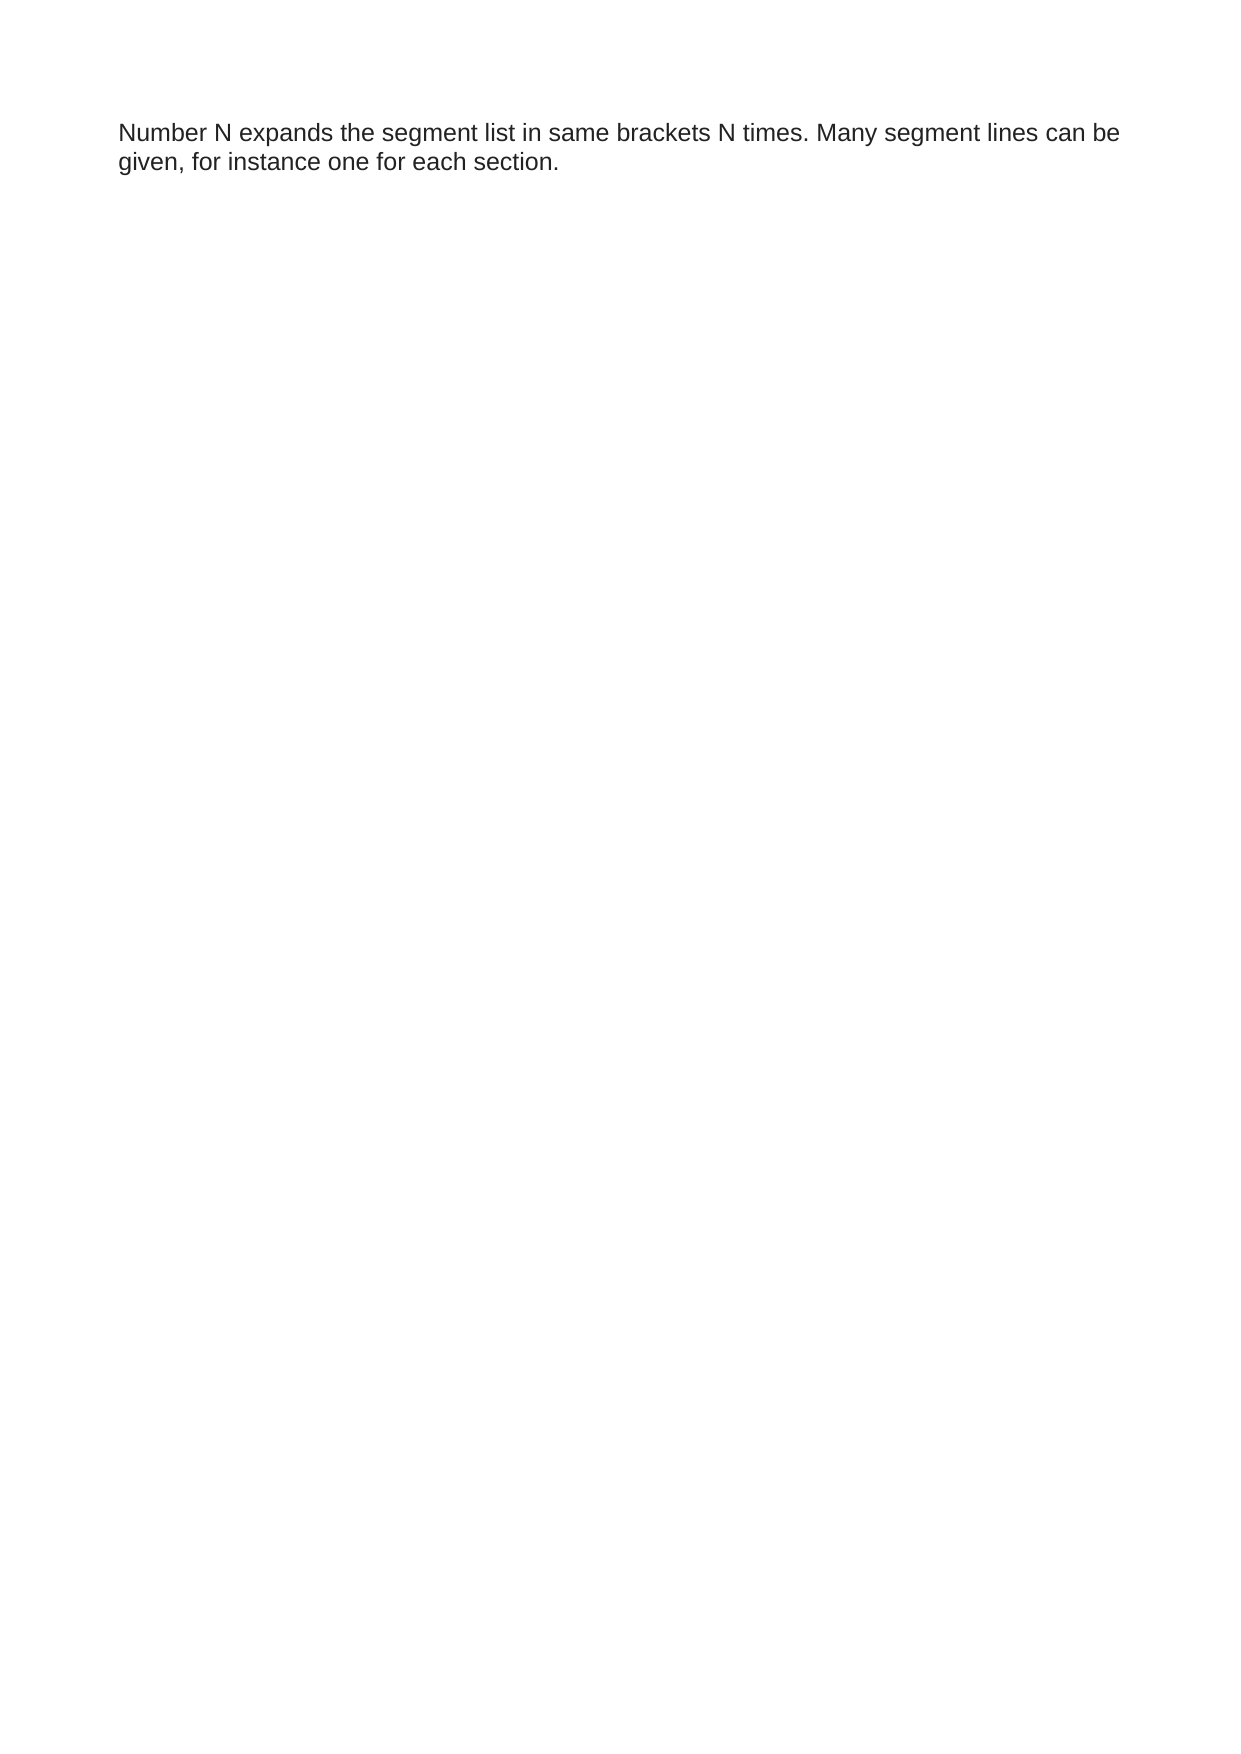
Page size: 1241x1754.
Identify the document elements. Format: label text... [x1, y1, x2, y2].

text Number N expands the segment list in same brackets N times. Many segment lines can be given, for instance one for each section. [118, 118, 1122, 176]
